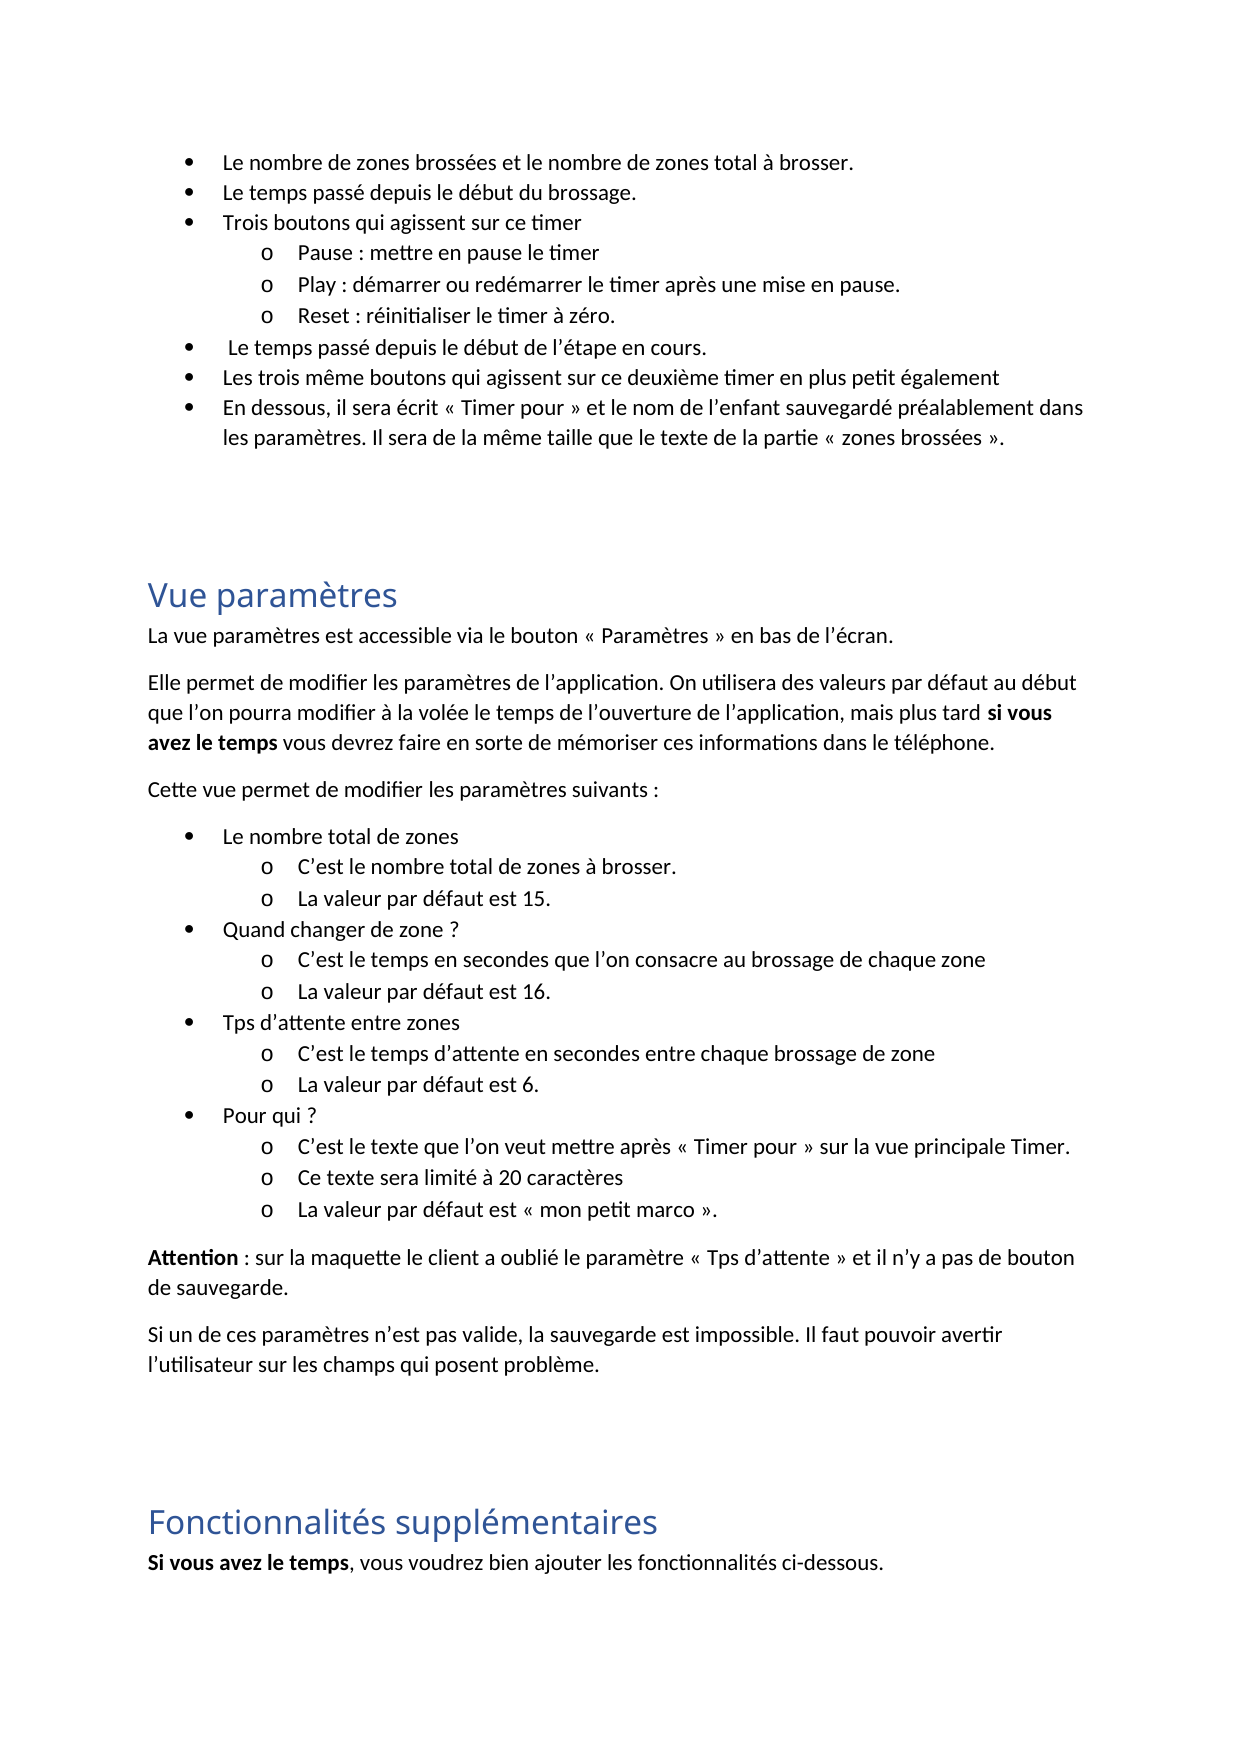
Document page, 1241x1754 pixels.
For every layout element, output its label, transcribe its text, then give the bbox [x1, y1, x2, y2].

list Le temps passé depuis le début du brossage. [185, 178, 1093, 206]
list Le temps passé depuis le début de l’étape en cours. [185, 333, 1093, 361]
text Si vous avez le temps, vous voudrez bien ajouter les fonctionnalités ci-dessous. [148, 1548, 1093, 1576]
text La vue paramètres est accessible via le bouton « Paramètres » en bas de l’écran. [148, 621, 1093, 649]
text Cette vue permet de modifier les paramètres suivants : [148, 775, 1093, 803]
list C’est le texte que l’on veut mettre après « Timer pour » sur la vue principale Timer. [260, 1132, 1093, 1161]
list Les trois même boutons qui agissent sur ce deuxième timer en plus petit également [185, 363, 1093, 391]
subtitle Vue paramètres [148, 572, 1093, 618]
text Attention : sur la maquette le client a oublié le paramètre « Tps d’attente » et il n’y a pas de bouton de sauvegarde. [148, 1243, 1093, 1301]
list C’est le nombre total de zones à brosser. [260, 852, 1093, 882]
list La valeur par défaut est 16. [260, 977, 1093, 1006]
list Ce texte sera limité à 20 caractères [260, 1163, 1093, 1192]
list La valeur par défaut est « mon petit marco ». [260, 1195, 1093, 1224]
list C’est le temps en secondes que l’on consacre au brossage de chaque zone [260, 946, 1093, 975]
list Pour qui ? [185, 1102, 1093, 1129]
text Si un de ces paramètres n’est pas valide, la sauvegarde est impossible. Il faut pouvoir avertir l’utilisateur sur les champs qui posent problème. [148, 1320, 1093, 1378]
text Elle permet de modifier les paramètres de l’application. On utilisera des valeurs par défaut au début que l’on pourra modifier à la volée le temps de l’ouverture de l’application, mais plus tard si vous avez le temps vous devrez faire en sorte de mémoriser ces informations dans le téléphone. [148, 668, 1093, 756]
list Reset : réinitialiser le timer à zéro. [260, 301, 1093, 330]
list C’est le temps d’attente en secondes entre chaque brossage de zone [260, 1039, 1093, 1068]
list Trois boutons qui agissent sur ce timer [185, 208, 1093, 236]
list Play : démarrer ou redémarrer le timer après une mise en pause. [260, 270, 1093, 299]
list Tps d’attente entre zones [185, 1008, 1093, 1036]
list Le nombre total de zones [185, 822, 1093, 850]
list La valeur par défaut est 6. [260, 1070, 1093, 1099]
list En dessous, il sera écrit « Timer pour » et le nom de l’enfant sauvegardé préalablement dans les paramètres. Il sera de la même taille que le texte de la partie « zones brossées ». [185, 393, 1093, 451]
list La valeur par défaut est 15. [260, 884, 1093, 913]
list Le nombre de zones brossées et le nombre de zones total à brosser. [185, 148, 1093, 176]
list Quand changer de zone ? [185, 915, 1093, 943]
list Pause : mettre en pause le timer [260, 238, 1093, 267]
subtitle Fonctionnalités supplémentaires [148, 1499, 1093, 1544]
